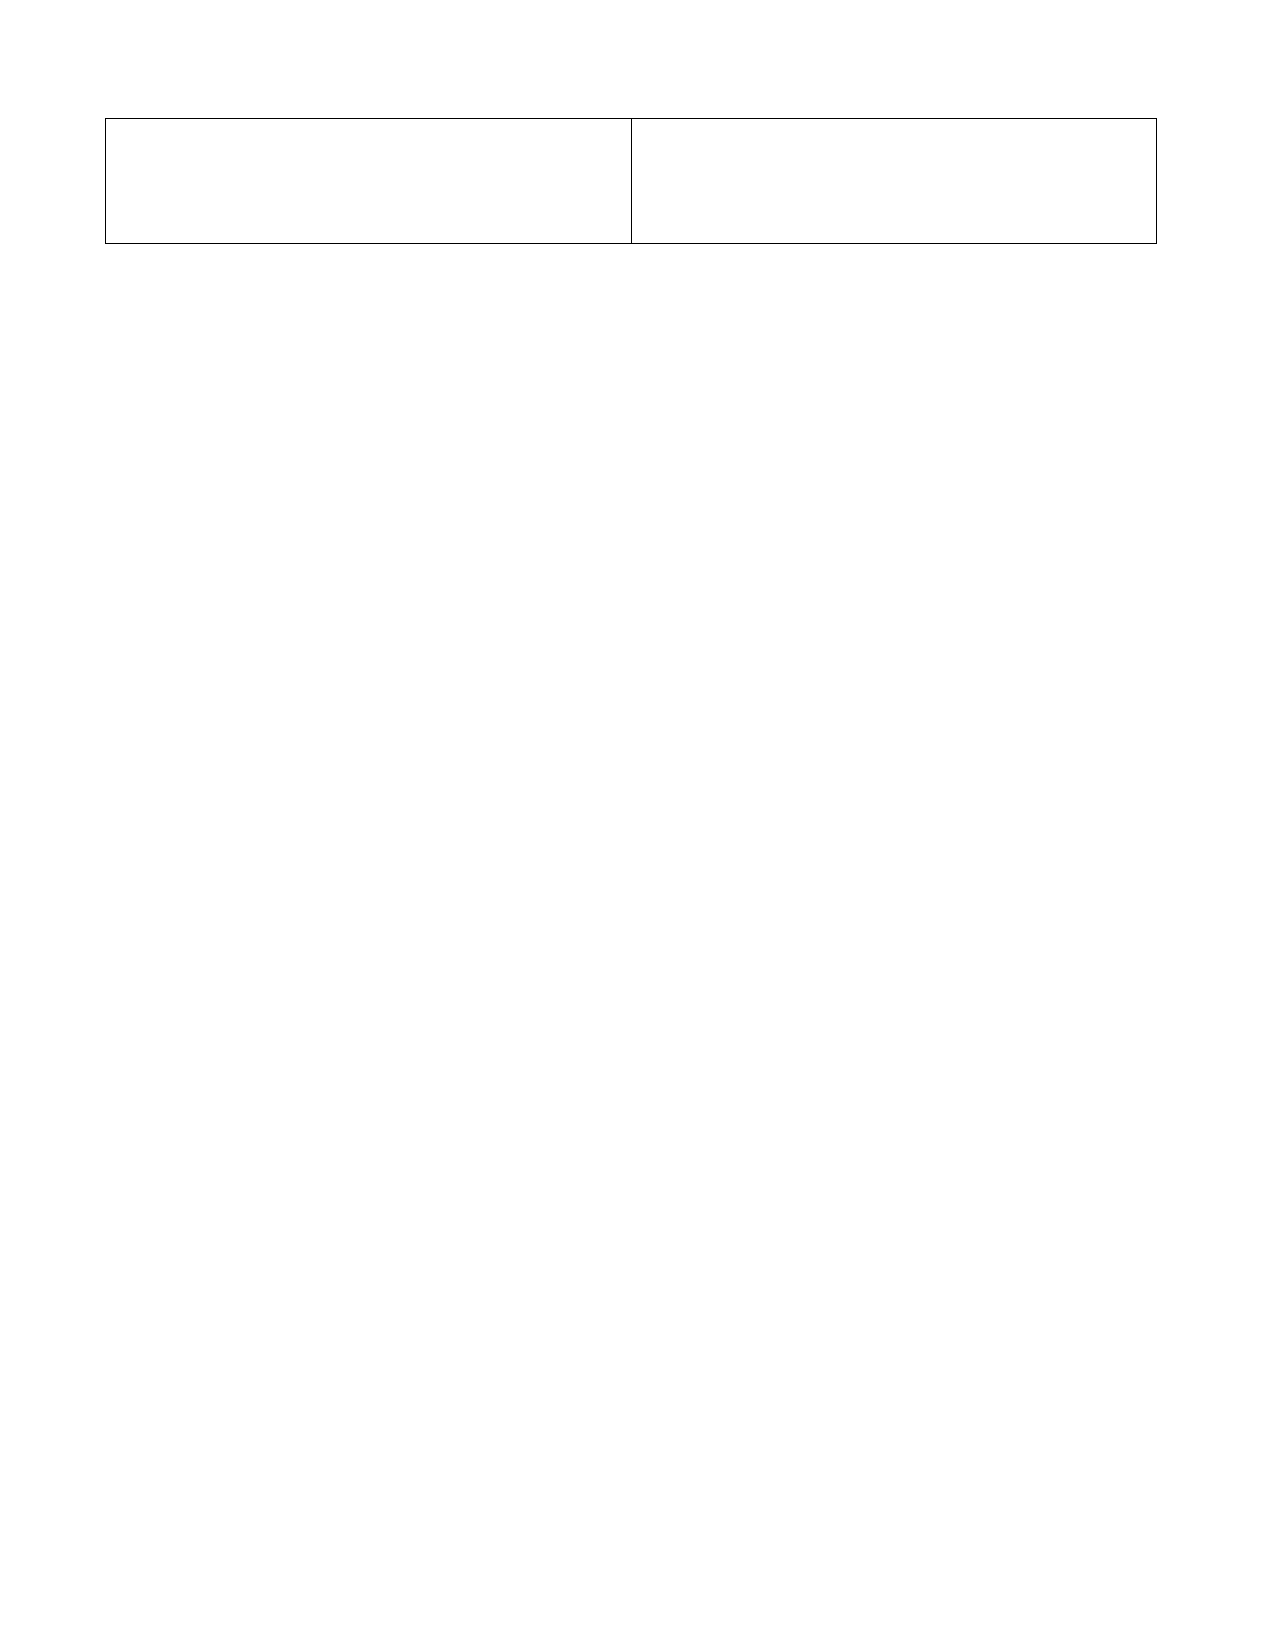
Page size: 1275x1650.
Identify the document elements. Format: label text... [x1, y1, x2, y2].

table_header class ShoppingList extends Component { addItem(item) { let newItem = { ...item, id: uuid() }; this.setState(state => ({ items: [...state.items, newItem] })));} render() { return(<div> <NewListForm addItem={this.addItem}/> {this.renderItems()} </div> );}} this.setState(state => ({ items: [...state.items, newItem] })); } [106, 119, 631, 243]
table_header class NewListItemForm extends Component { handleSubmit(evt) { evt.preventDefault(); this.props.addItem(this.state); this.setState({ name: "", qty: 0 }); } } [632, 119, 1156, 243]
